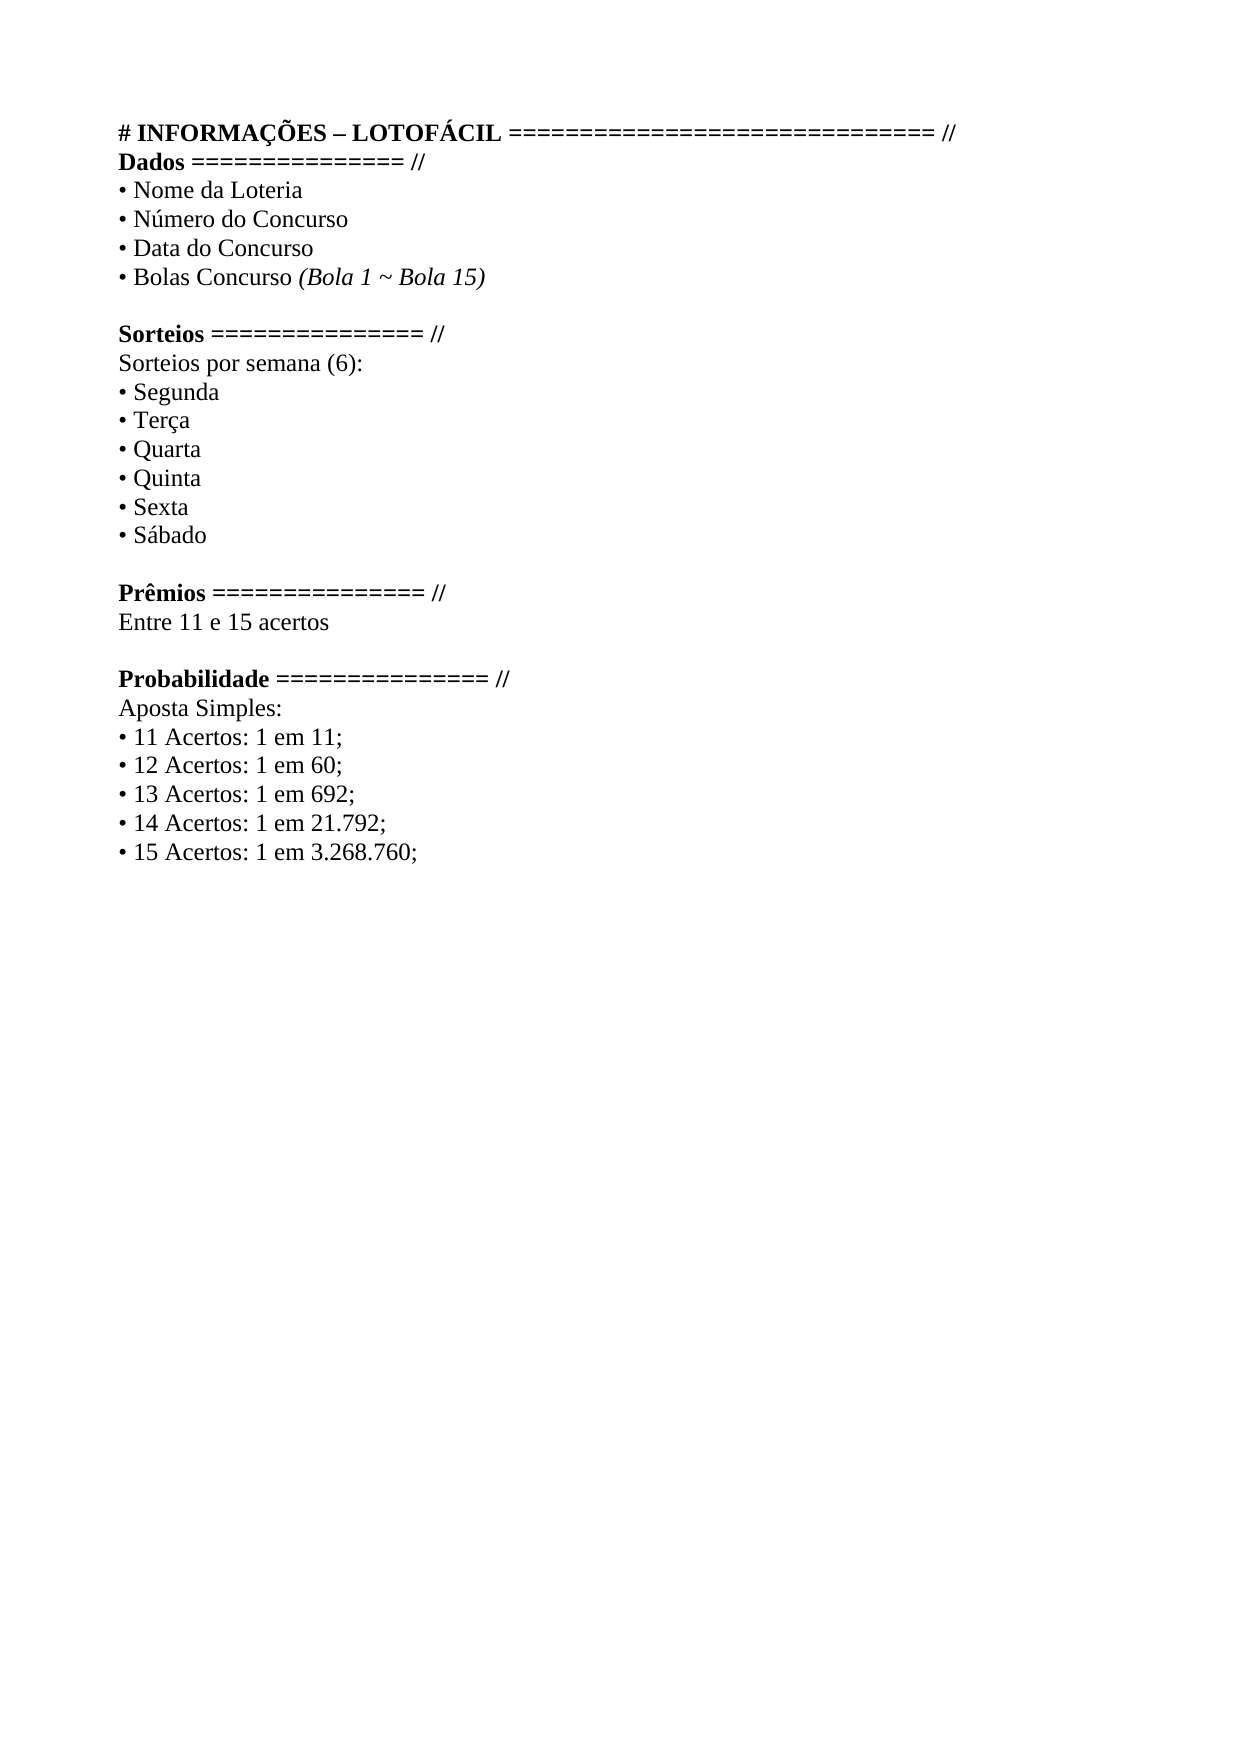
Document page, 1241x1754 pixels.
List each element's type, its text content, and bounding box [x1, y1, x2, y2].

text • Bolas Concurso (Bola 1 ~ Bola 15) [118, 262, 1122, 291]
text • Segunda [118, 377, 1122, 406]
text • Número do Concurso [118, 204, 1122, 233]
text Aposta Simples: [118, 693, 1122, 722]
text Entre 11 e 15 acertos [118, 607, 1122, 636]
text • 15 Acertos: 1 em 3.268.760; [118, 837, 1122, 866]
text • Sexta [118, 492, 1122, 521]
text • 13 Acertos: 1 em 692; [118, 779, 1122, 808]
text Sorteios =============== // [118, 319, 1122, 348]
text Dados =============== // [118, 147, 1122, 176]
text • Data do Concurso [118, 233, 1122, 262]
text • Quinta [118, 463, 1122, 492]
text Sorteios por semana (6): [118, 348, 1122, 377]
text • 14 Acertos: 1 em 21.792; [118, 808, 1122, 837]
text Prêmios =============== // [118, 578, 1122, 607]
text • Nome da Loteria [118, 176, 1122, 204]
text # INFORMAÇÕES – LOTOFÁCIL ============================== // [118, 118, 1122, 147]
text • Quarta [118, 434, 1122, 463]
text Probabilidade =============== // [118, 664, 1122, 693]
text • 11 Acertos: 1 em 11; [118, 722, 1122, 751]
text • Terça [118, 406, 1122, 434]
text • 12 Acertos: 1 em 60; [118, 751, 1122, 779]
text • Sábado [118, 521, 1122, 549]
